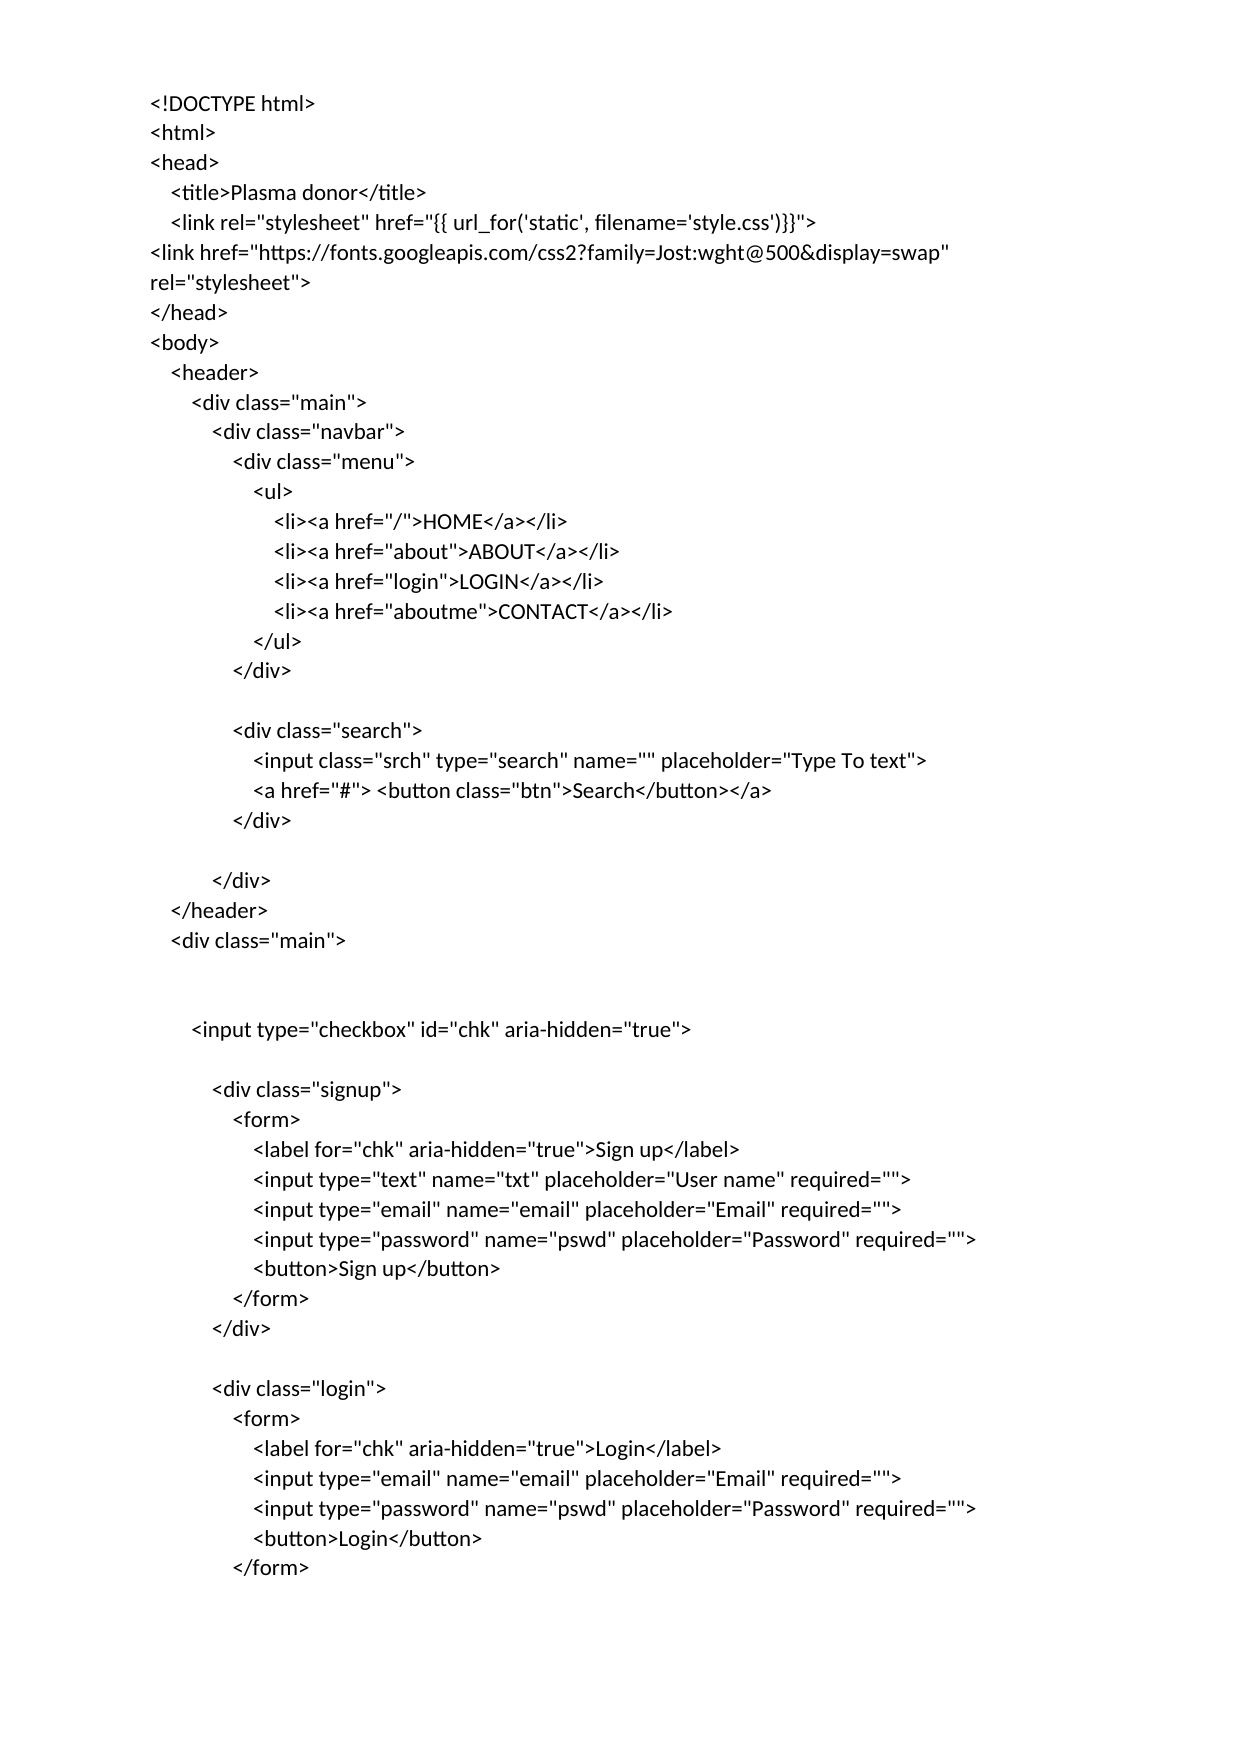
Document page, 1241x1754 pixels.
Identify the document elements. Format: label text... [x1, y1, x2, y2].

text <!DOCTYPE html> <html> <head> <title>Plasma donor</title> <link rel="stylesheet" href="{{ url_for('static', filename='style.css')}}"> <link href="https://fonts.googleapis.com/css2?family=Jost:wght@500&display=swap" rel="stylesheet"> </head> <body> <header> <div class="main"> <div class="navbar"> <div class="menu"> <ul> <li><a href="/">HOME</a></li> <li><a href="about">ABOUT</a></li> <li><a href="login">LOGIN</a></li> <li><a href="aboutme">CONTACT</a></li> </ul> </div> <div class="search"> <input class="srch" type="search" name="" placeholder="Type To text"> <a href="#"> <button class="btn">Search</button></a> </div> </div> </header> <div class="main"> <input type="checkbox" id="chk" aria-hidden="true"> <div class="signup"> <form> <label for="chk" aria-hidden="true">Sign up</label> <input type="text" name="txt" placeholder="User name" required=""> <input type="email" name="email" placeholder="Email" required=""> <input type="password" name="pswd" placeholder="Password" required=""> <button>Sign up</button> </form> </div> <div class="login"> <form> <label for="chk" aria-hidden="true">Login</label> <input type="email" name="email" placeholder="Email" required=""> <input type="password" name="pswd" placeholder="Password" required=""> <button>Login</button> </form> [150, 89, 1090, 1582]
